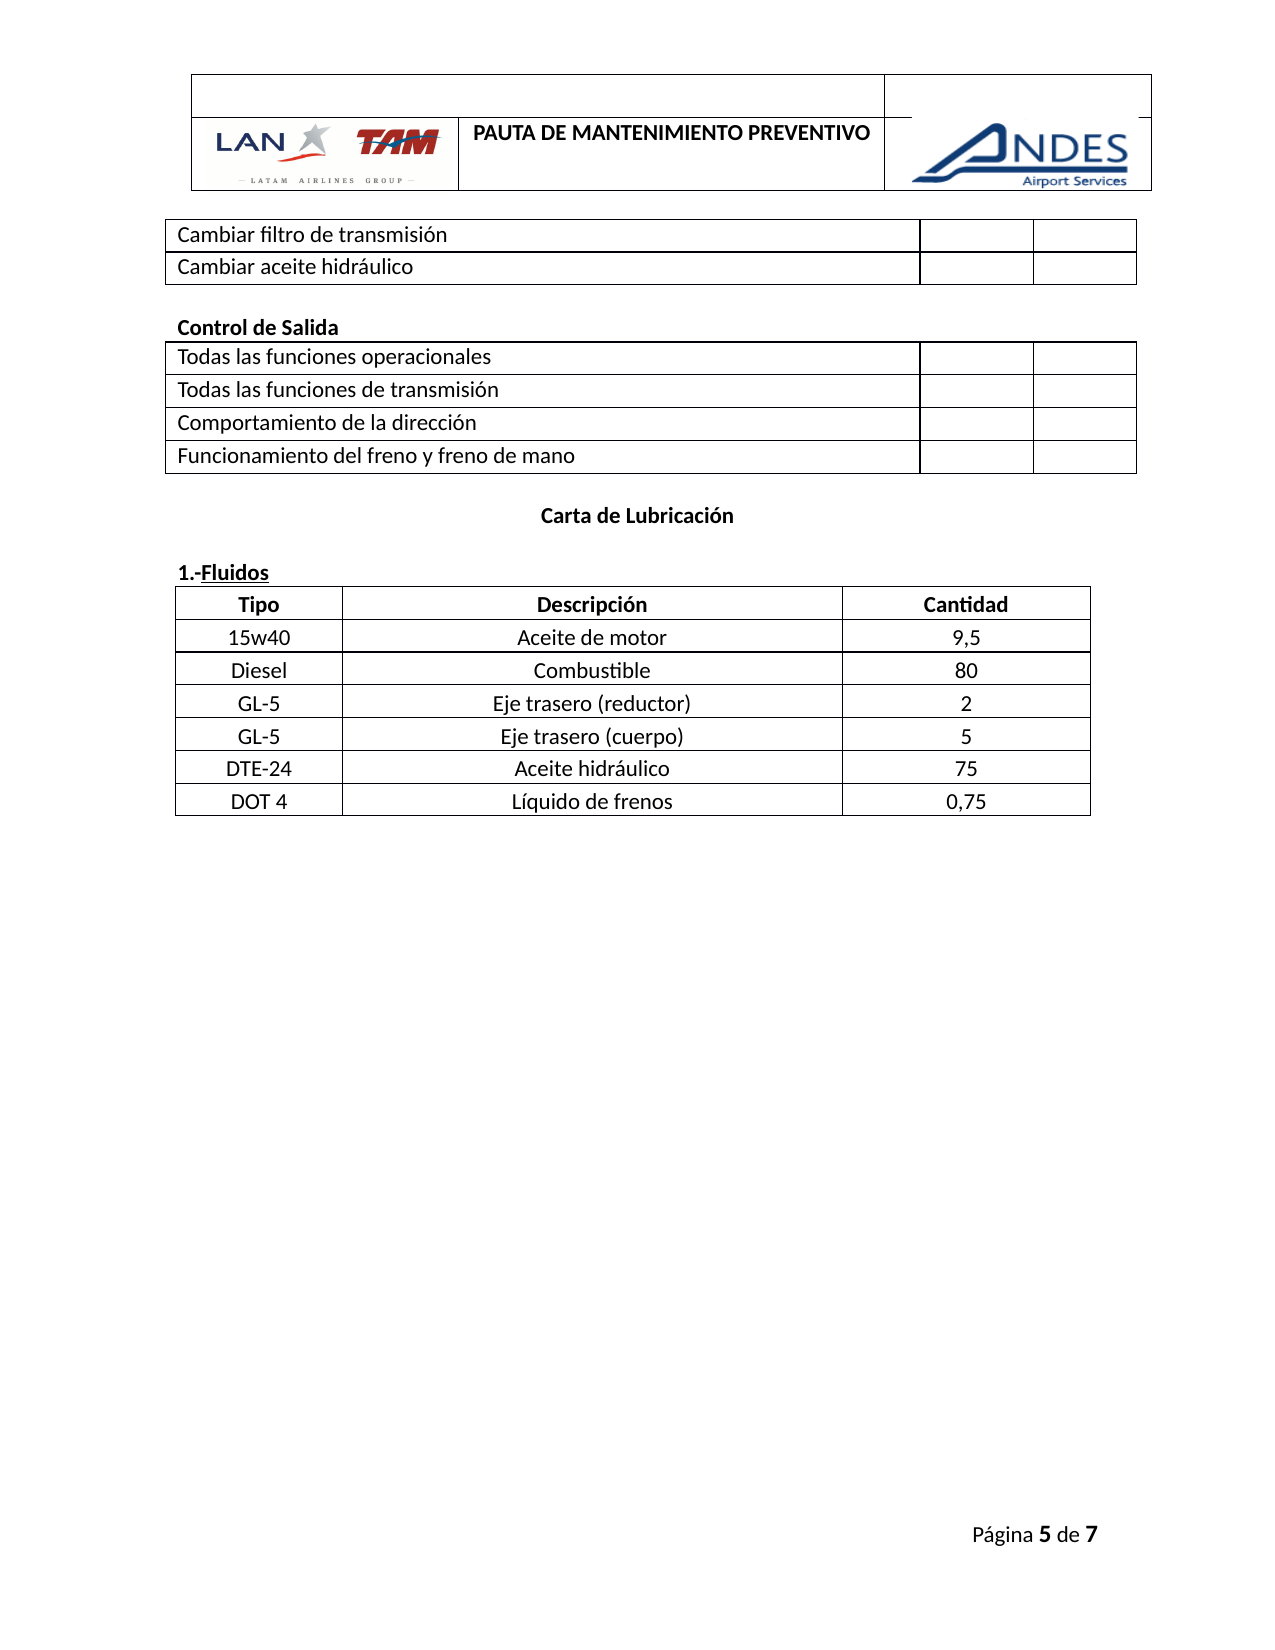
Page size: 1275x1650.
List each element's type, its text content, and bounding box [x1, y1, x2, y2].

table_cell Comportamiento de la dirección [166, 408, 919, 440]
table_cell [921, 408, 1033, 440]
table_cell Cambiar filtro de transmisión [166, 220, 919, 251]
table_cell Funcionamiento del freno y freno de mano [166, 441, 919, 473]
table_cell Cambiar aceite hidráulico [166, 253, 919, 284]
table_header Tipo [176, 587, 342, 618]
table_cell [921, 253, 1033, 284]
table_cell Eje trasero (cuerpo) [343, 718, 842, 750]
table_cell [1034, 253, 1136, 284]
table_cell 2 [843, 685, 1090, 717]
table_cell [921, 441, 1033, 473]
table_cell Diesel [176, 653, 342, 684]
table_cell Aceite de motor [343, 620, 842, 651]
table_cell GL-5 [176, 685, 342, 717]
text Carta de Lubricación [177, 502, 1098, 530]
picture [204, 118, 454, 190]
table_cell [921, 375, 1033, 407]
table_cell [1034, 375, 1136, 407]
table_cell [1034, 441, 1136, 473]
table_cell 9,5 [843, 620, 1090, 651]
table_cell DTE-24 [176, 751, 342, 783]
table_cell [1034, 408, 1136, 440]
picture [911, 117, 1139, 190]
table_cell Todas las funciones de transmisión [166, 375, 919, 407]
table_header [1034, 343, 1136, 374]
table_cell 0,75 [843, 784, 1090, 815]
table_cell Aceite hidráulico [343, 751, 842, 783]
table_cell 75 [843, 751, 1090, 783]
table_cell Combustible [343, 653, 842, 684]
table_cell Eje trasero (reductor) [343, 685, 842, 717]
text 1.-Fluidos [177, 558, 1098, 586]
table_cell [921, 220, 1033, 251]
table_cell 80 [843, 653, 1090, 684]
table_header Cantidad [843, 587, 1090, 618]
table_cell [1034, 220, 1136, 251]
table_cell 5 [843, 718, 1090, 750]
table_cell Líquido de frenos [343, 784, 842, 815]
picture [204, 191, 454, 195]
table_cell DOT 4 [176, 784, 342, 815]
table_header [921, 343, 1033, 374]
table_cell GL-5 [176, 718, 342, 750]
table_header Todas las funciones operacionales [166, 343, 919, 374]
table_header Descripción [343, 587, 842, 618]
text Control de Salida [177, 313, 1098, 341]
table_cell 15w40 [176, 620, 342, 651]
